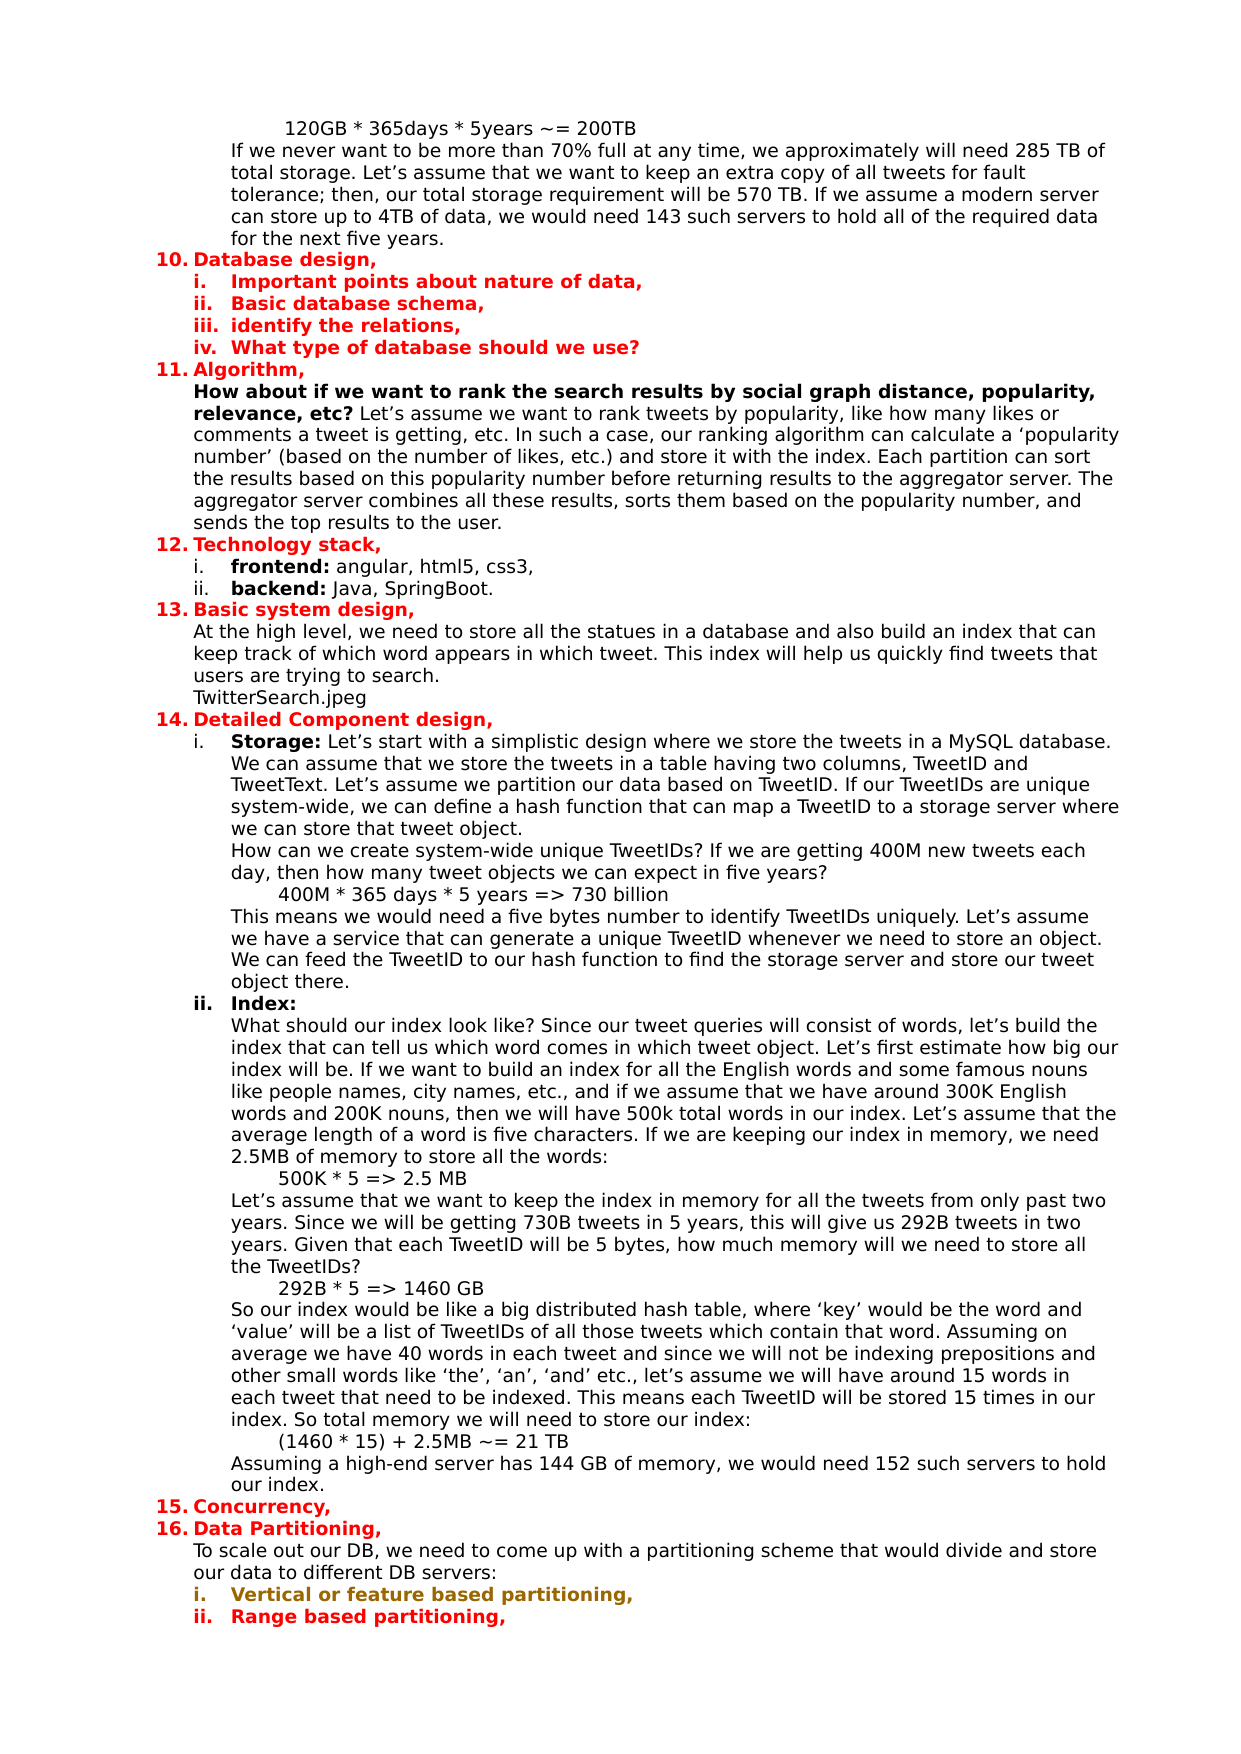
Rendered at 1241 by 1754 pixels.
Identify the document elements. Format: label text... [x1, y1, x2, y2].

list Basic system design, [156, 599, 1122, 621]
list backend: Java, SpringBoot. [193, 577, 1122, 599]
list identify the relations, [193, 315, 1122, 337]
list At the high level, we need to store all the statues in a database and also build an index that can keep track of which word appears in which tweet. This index will help us quickly find tweets that users are trying to search. [156, 621, 1122, 687]
list TwitterSearch.jpeg [156, 687, 1122, 709]
list (1460 * 15) + 2.5MB ~= 21 TB [193, 1431, 1122, 1452]
list 500K * 5 => 2.5 MB [193, 1168, 1122, 1190]
list Detailed Component design, [156, 709, 1122, 731]
list To scale out our DB, we need to come up with a partitioning scheme that would divide and store our data to different DB servers: [156, 1540, 1122, 1584]
list 120GB * 365days * 5years ~= 200TB [193, 118, 1122, 140]
list Index: [193, 993, 1122, 1015]
list Range based partitioning, [193, 1606, 1122, 1627]
list Technology stack, [156, 534, 1122, 556]
list Important points about nature of data, [193, 271, 1122, 293]
list Vertical or feature based partitioning, [193, 1584, 1122, 1606]
list 400M * 365 days * 5 years => 730 billion [193, 884, 1122, 906]
list How can we create system-wide unique TweetIDs? If we are getting 400M new tweets each day, then how many tweet objects we can expect in five years? [193, 840, 1122, 884]
list Assuming a high-end server has 144 GB of memory, we would need 152 such servers to hold our index. [193, 1452, 1122, 1496]
list frontend: angular, html5, css3, [193, 556, 1122, 577]
list So our index would be like a big distributed hash table, where ‘key’ would be the word and ‘value’ will be a list of TweetIDs of all those tweets which contain that word. Assuming on average we have 40 words in each tweet and since we will not be indexing prepositions and other small words like ‘the’, ‘an’, ‘and’ etc., let’s assume we will have around 15 words in each tweet that need to be indexed. This means each TweetID will be stored 15 times in our index. So total memory we will need to store our index: [193, 1299, 1122, 1431]
list Data Partitioning, [156, 1518, 1122, 1540]
list 292B * 5 => 1460 GB [193, 1277, 1122, 1299]
list Storage: Let’s start with a simplistic design where we store the tweets in a MySQL database. We can assume that we store the tweets in a table having two columns, TweetID and TweetText. Let’s assume we partition our data based on TweetID. If our TweetIDs are unique system-wide, we can define a hash function that can map a TweetID to a storage server where we can store that tweet object. [193, 731, 1122, 840]
list Let’s assume that we want to keep the index in memory for all the tweets from only past two years. Since we will be getting 730B tweets in 5 years, this will give us 292B tweets in two years. Given that each TweetID will be 5 bytes, how much memory will we need to store all the TweetIDs? [193, 1190, 1122, 1277]
list Algorithm, [156, 359, 1122, 381]
list How about if we want to rank the search results by social graph distance, popularity, relevance, etc? Let’s assume we want to rank tweets by popularity, like how many likes or comments a tweet is getting, etc. In such a case, our ranking algorithm can calculate a ‘popularity number’ (based on the number of likes, etc.) and store it with the index. Each partition can sort the results based on this popularity number before returning results to the aggregator server. The aggregator server combines all these results, sorts them based on the popularity number, and sends the top results to the user. [156, 381, 1122, 534]
list Database design, [156, 249, 1122, 271]
list Concurrency, [156, 1496, 1122, 1518]
list This means we would need a five bytes number to identify TweetIDs uniquely. Let’s assume we have a service that can generate a unique TweetID whenever we need to store an object. We can feed the TweetID to our hash function to find the storage server and store our tweet object there. [193, 906, 1122, 993]
list Basic database schema, [193, 293, 1122, 315]
list If we never want to be more than 70% full at any time, we approximately will need 285 TB of total storage. Let’s assume that we want to keep an extra copy of all tweets for fault tolerance; then, our total storage requirement will be 570 TB. If we assume a modern server can store up to 4TB of data, we would need 143 such servers to hold all of the required data for the next five years. [193, 140, 1122, 249]
list What should our index look like? Since our tweet queries will consist of words, let’s build the index that can tell us which word comes in which tweet object. Let’s first estimate how big our index will be. If we want to build an index for all the English words and some famous nouns like people names, city names, etc., and if we assume that we have around 300K English words and 200K nouns, then we will have 500k total words in our index. Let’s assume that the average length of a word is five characters. If we are keeping our index in memory, we need 2.5MB of memory to store all the words: [193, 1015, 1122, 1168]
list What type of database should we use? [193, 337, 1122, 359]
